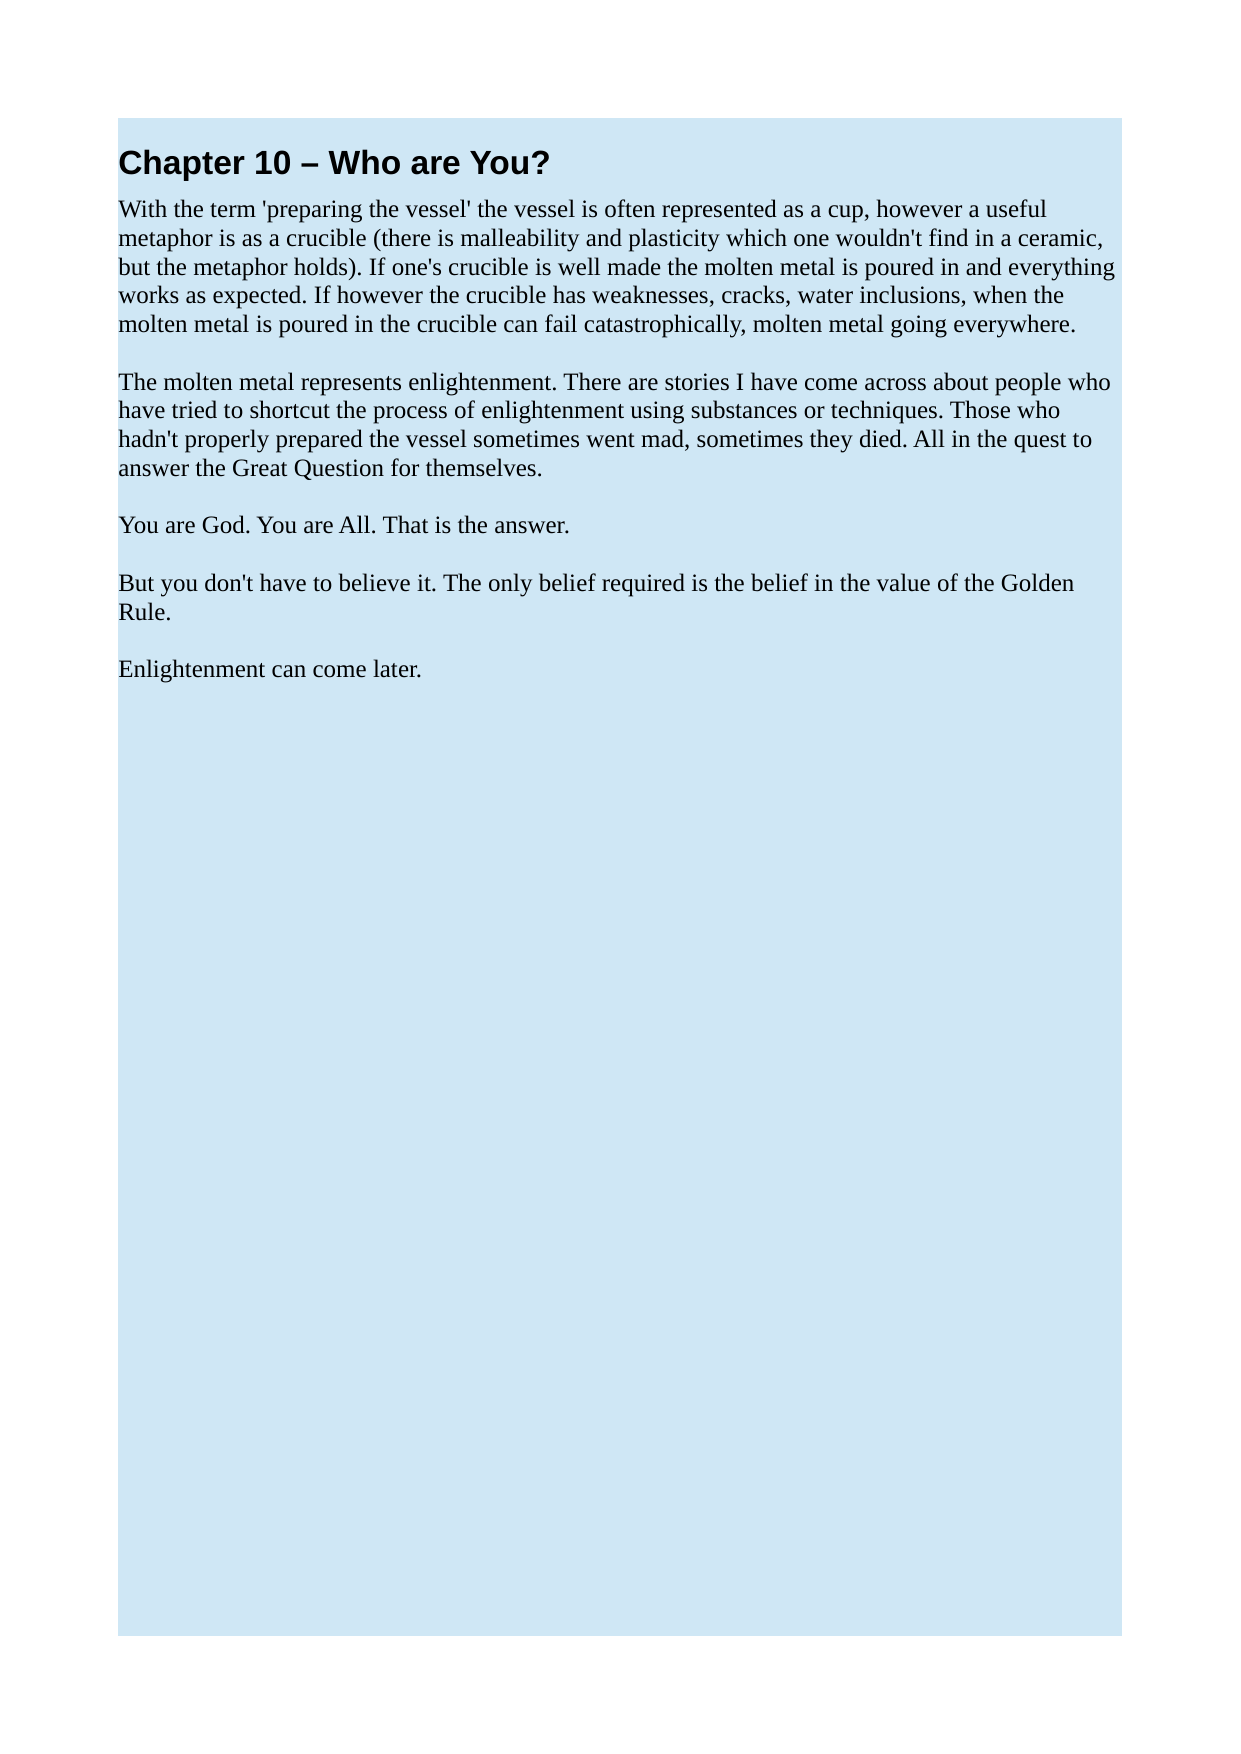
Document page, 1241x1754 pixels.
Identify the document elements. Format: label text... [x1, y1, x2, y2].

subtitle Chapter 10 – Who are You? [118, 143, 1122, 182]
text The molten metal represents enlightenment. There are stories I have come across about people who have tried to shortcut the process of enlightenment using substances or techniques. Those who hadn't properly prepared the vessel sometimes went mad, sometimes they died. All in the quest to answer the Great Question for themselves. [118, 367, 1122, 482]
text You are God. You are All. That is the answer. [118, 511, 1122, 539]
text With the term 'preparing the vessel' the vessel is often represented as a cup, however a useful metaphor is as a crucible (there is malleability and plasticity which one wouldn't find in a ceramic, but the metaphor holds). If one's crucible is well made the molten metal is poured in and everything works as expected. If however the crucible has weaknesses, cracks, water inclusions, when the molten metal is poured in the crucible can fail catastrophically, molten metal going everywhere. [118, 194, 1122, 338]
text Enlightenment can come later. [118, 654, 1122, 683]
text But you don't have to believe it. The only belief required is the belief in the value of the Golden Rule. [118, 568, 1122, 626]
